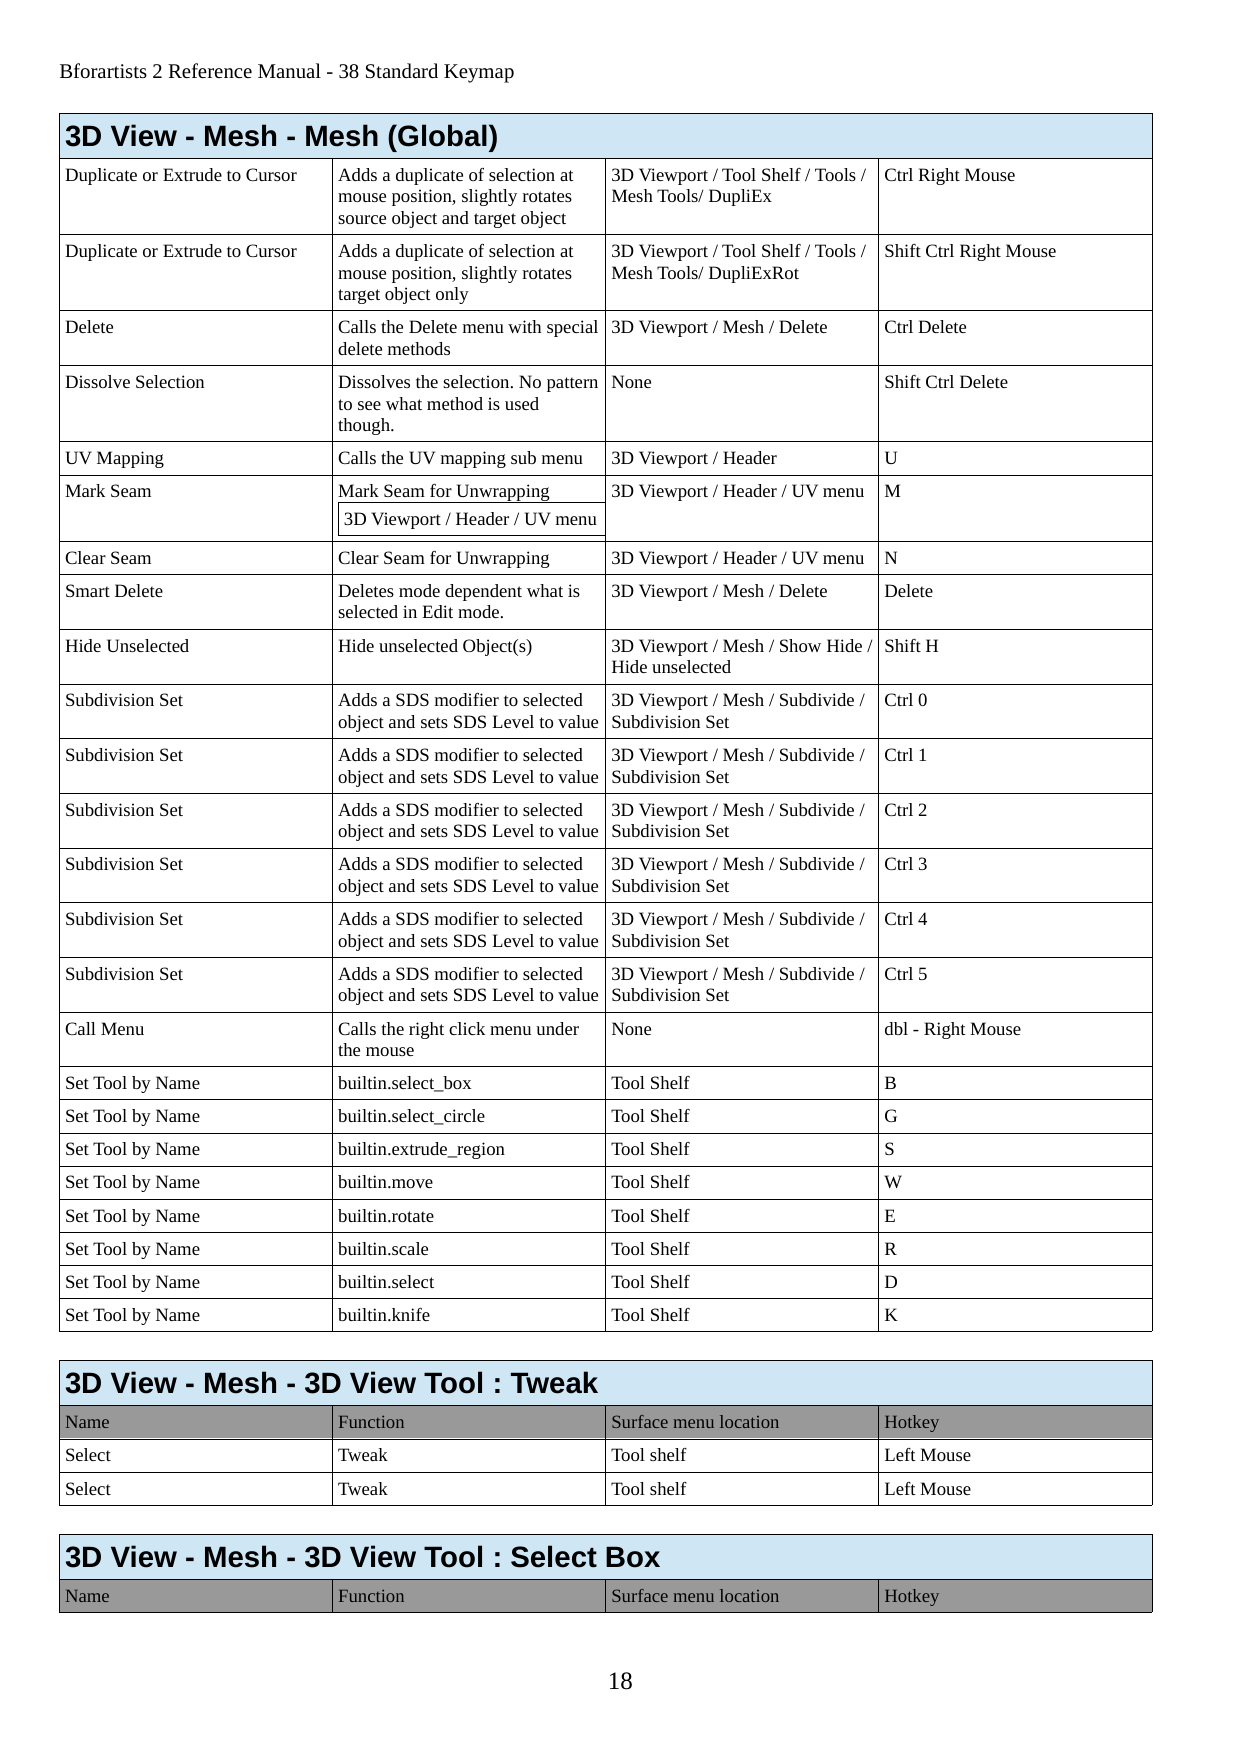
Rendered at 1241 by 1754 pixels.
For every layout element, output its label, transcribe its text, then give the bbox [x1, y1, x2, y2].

table_cell G [879, 1100, 1152, 1132]
table_cell Hide unselected Object(s) [333, 630, 605, 683]
table_cell Tweak [333, 1440, 605, 1472]
table_cell S [879, 1134, 1152, 1166]
table_cell Name [60, 1580, 332, 1612]
table_cell builtin.select_circle [333, 1100, 605, 1132]
table_cell 3D Viewport / Tool Shelf / Tools / Mesh Tools/ DupliExRot [606, 235, 878, 310]
table_cell Tool Shelf [606, 1233, 878, 1265]
table_cell Mark Seam [60, 476, 332, 541]
table_cell Adds a SDS modifier to selected object and sets SDS Level to value [333, 794, 605, 847]
table_cell Set Tool by Name [60, 1100, 332, 1132]
table_cell builtin.select [333, 1266, 605, 1298]
table_cell 3D Viewport / Mesh / Subdivide / Subdivision Set [606, 903, 878, 957]
table_cell Dissolve Selection [60, 366, 332, 441]
table_cell 3D Viewport / Header [606, 442, 878, 474]
table_cell 3D Viewport / Mesh / Subdivide / Subdivision Set [606, 794, 878, 847]
table_cell 3D Viewport / Header / UV menu [606, 476, 878, 541]
table_cell R [879, 1233, 1152, 1265]
table_cell Smart Delete [60, 575, 332, 629]
table_cell Calls the Delete menu with special delete methods [333, 311, 605, 365]
table_cell Ctrl Delete [879, 311, 1152, 365]
table_cell Ctrl 3 [879, 849, 1152, 902]
table_cell W [879, 1167, 1152, 1199]
table_cell Duplicate or Extrude to Cursor [60, 159, 332, 234]
table_cell K [879, 1299, 1152, 1331]
table_cell Name [60, 1406, 332, 1438]
table_cell Tool Shelf [606, 1100, 878, 1132]
table_cell Set Tool by Name [60, 1266, 332, 1298]
table_cell Select [60, 1440, 332, 1472]
table_cell Clear Seam [60, 542, 332, 574]
table_cell Function [333, 1406, 605, 1438]
table_cell Tweak [333, 1473, 605, 1505]
table_cell E [879, 1200, 1152, 1232]
table_cell M [879, 476, 1152, 541]
table_cell Ctrl 0 [879, 685, 1152, 738]
table_cell Delete [60, 311, 332, 365]
table_cell Adds a SDS modifier to selected object and sets SDS Level to value [333, 685, 605, 738]
table_cell None [606, 1013, 878, 1066]
table_cell builtin.knife [333, 1299, 605, 1331]
table_cell 3D Viewport / Mesh / Subdivide / Subdivision Set [606, 849, 878, 902]
table_cell Tool shelf [606, 1440, 878, 1472]
table_cell 3D Viewport / Mesh / Delete [606, 311, 878, 365]
table_header 3D View - Mesh - 3D View Tool : Select Box [60, 1535, 1152, 1579]
table_header 3D Viewport / Header / UV menu [339, 503, 605, 535]
table_cell Subdivision Set [60, 685, 332, 738]
table_cell builtin.move [333, 1167, 605, 1199]
table_cell Hotkey [879, 1580, 1152, 1612]
table_cell Subdivision Set [60, 903, 332, 957]
table_cell Shift H [879, 630, 1152, 683]
table_cell Surface menu location [606, 1406, 878, 1438]
table_cell 3D Viewport / Tool Shelf / Tools / Mesh Tools/ DupliEx [606, 159, 878, 234]
table_cell Clear Seam for Unwrapping [333, 542, 605, 574]
table_cell 3D Viewport / Mesh / Show Hide / Hide unselected [606, 630, 878, 683]
table_cell Call Menu [60, 1013, 332, 1066]
table_cell Tool Shelf [606, 1200, 878, 1232]
table_cell Set Tool by Name [60, 1233, 332, 1265]
table_cell Adds a SDS modifier to selected object and sets SDS Level to value [333, 903, 605, 957]
table_cell Ctrl 2 [879, 794, 1152, 847]
table_cell Calls the UV mapping sub menu [333, 442, 605, 474]
table_cell Tool shelf [606, 1473, 878, 1505]
table_cell Deletes mode dependent what is selected in Edit mode. [333, 575, 605, 629]
table_cell Adds a duplicate of selection at mouse position, slightly rotates source object and target object [333, 159, 605, 234]
table_cell Delete [879, 575, 1152, 629]
table_cell Subdivision Set [60, 739, 332, 793]
table_cell 3D Viewport / Mesh / Subdivide / Subdivision Set [606, 958, 878, 1012]
table_cell Ctrl 5 [879, 958, 1152, 1012]
table_cell 3D Viewport / Mesh / Subdivide / Subdivision Set [606, 739, 878, 793]
table_cell builtin.extrude_region [333, 1134, 605, 1166]
table_cell Function [333, 1580, 605, 1612]
table_cell Mark Seam for Unwrapping [333, 476, 605, 541]
table_cell Shift Ctrl Right Mouse [879, 235, 1152, 310]
table_cell dbl - Right Mouse [879, 1013, 1152, 1066]
table_cell Set Tool by Name [60, 1167, 332, 1199]
table_cell Ctrl 1 [879, 739, 1152, 793]
table_cell Hotkey [879, 1406, 1152, 1438]
table_cell Left Mouse [879, 1473, 1152, 1505]
table_cell B [879, 1067, 1152, 1099]
table_cell Ctrl 4 [879, 903, 1152, 957]
table_cell D [879, 1266, 1152, 1298]
table_cell None [606, 366, 878, 441]
table_cell U [879, 442, 1152, 474]
table_cell 3D Viewport / Header / UV menu [606, 542, 878, 574]
table_cell builtin.select_box [333, 1067, 605, 1099]
table_cell N [879, 542, 1152, 574]
table_cell Tool Shelf [606, 1067, 878, 1099]
table_cell UV Mapping [60, 442, 332, 474]
table_cell Hide Unselected [60, 630, 332, 683]
table_cell Adds a SDS modifier to selected object and sets SDS Level to value [333, 739, 605, 793]
table_cell Adds a duplicate of selection at mouse position, slightly rotates target object only [333, 235, 605, 310]
table_cell Set Tool by Name [60, 1299, 332, 1331]
table_cell builtin.rotate [333, 1200, 605, 1232]
table_cell Surface menu location [606, 1580, 878, 1612]
table_cell Adds a SDS modifier to selected object and sets SDS Level to value [333, 849, 605, 902]
table_cell Set Tool by Name [60, 1134, 332, 1166]
table_cell Select [60, 1473, 332, 1505]
table_cell Duplicate or Extrude to Cursor [60, 235, 332, 310]
table_cell Tool Shelf [606, 1266, 878, 1298]
table_cell Tool Shelf [606, 1167, 878, 1199]
table_cell Left Mouse [879, 1440, 1152, 1472]
table_cell Calls the right click menu under the mouse [333, 1013, 605, 1066]
table_cell Subdivision Set [60, 958, 332, 1012]
table_cell Adds a SDS modifier to selected object and sets SDS Level to value [333, 958, 605, 1012]
table_header 3D View - Mesh - Mesh (Global) [60, 114, 1152, 158]
table_cell Dissolves the selection. No pattern to see what method is used though. [333, 366, 605, 441]
table_cell Subdivision Set [60, 794, 332, 847]
table_cell Subdivision Set [60, 849, 332, 902]
table_cell Tool Shelf [606, 1299, 878, 1331]
table_cell Shift Ctrl Delete [879, 366, 1152, 441]
table_cell Set Tool by Name [60, 1067, 332, 1099]
table_cell 3D Viewport / Mesh / Subdivide / Subdivision Set [606, 685, 878, 738]
table_cell Tool Shelf [606, 1134, 878, 1166]
table_cell Ctrl Right Mouse [879, 159, 1152, 234]
table_cell builtin.scale [333, 1233, 605, 1265]
table_header 3D View - Mesh - 3D View Tool : Tweak [60, 1361, 1152, 1405]
table_cell Set Tool by Name [60, 1200, 332, 1232]
table_cell 3D Viewport / Mesh / Delete [606, 575, 878, 629]
